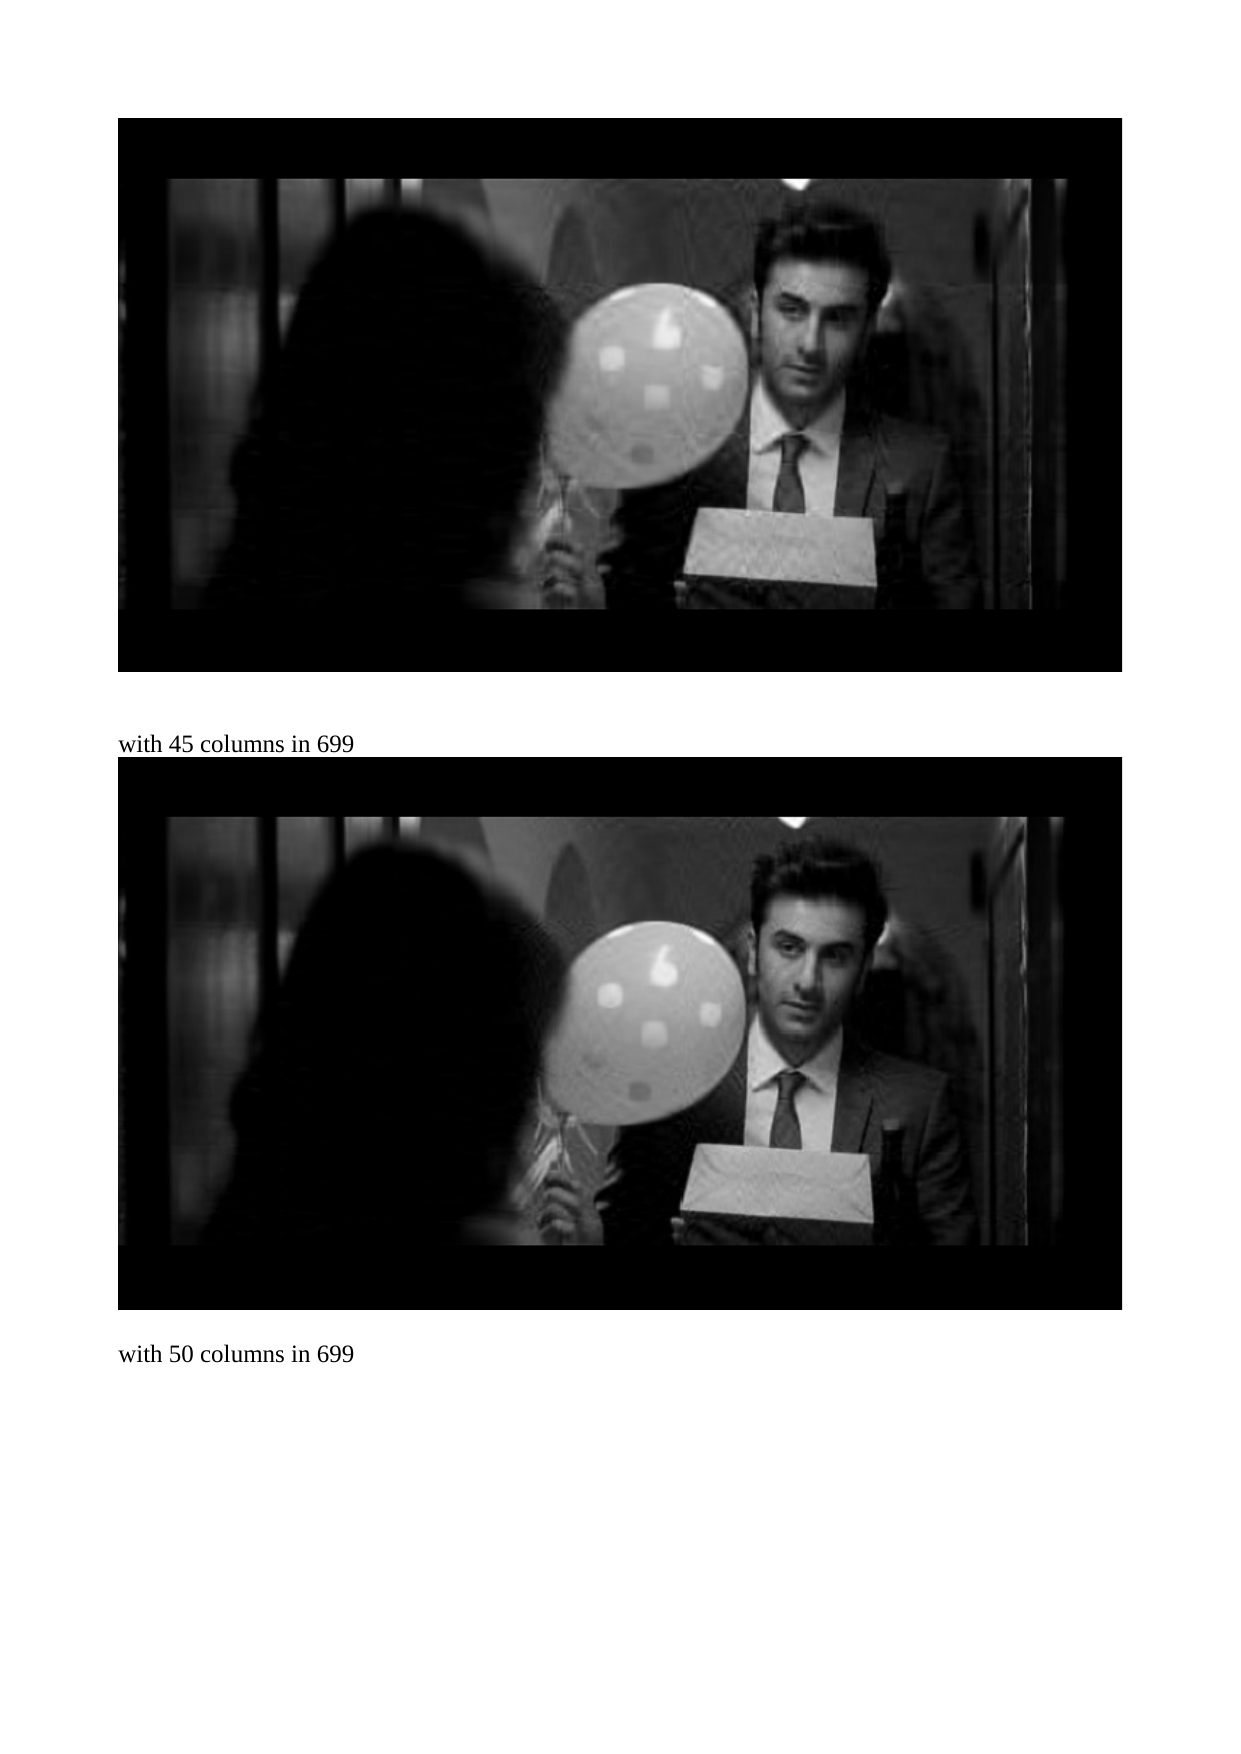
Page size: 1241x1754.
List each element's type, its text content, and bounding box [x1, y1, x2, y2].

text with 50 columns in 699 [118, 1339, 1122, 1367]
text with 45 columns in 699 [118, 729, 1122, 757]
picture [118, 118, 1123, 672]
picture [118, 757, 1123, 1310]
